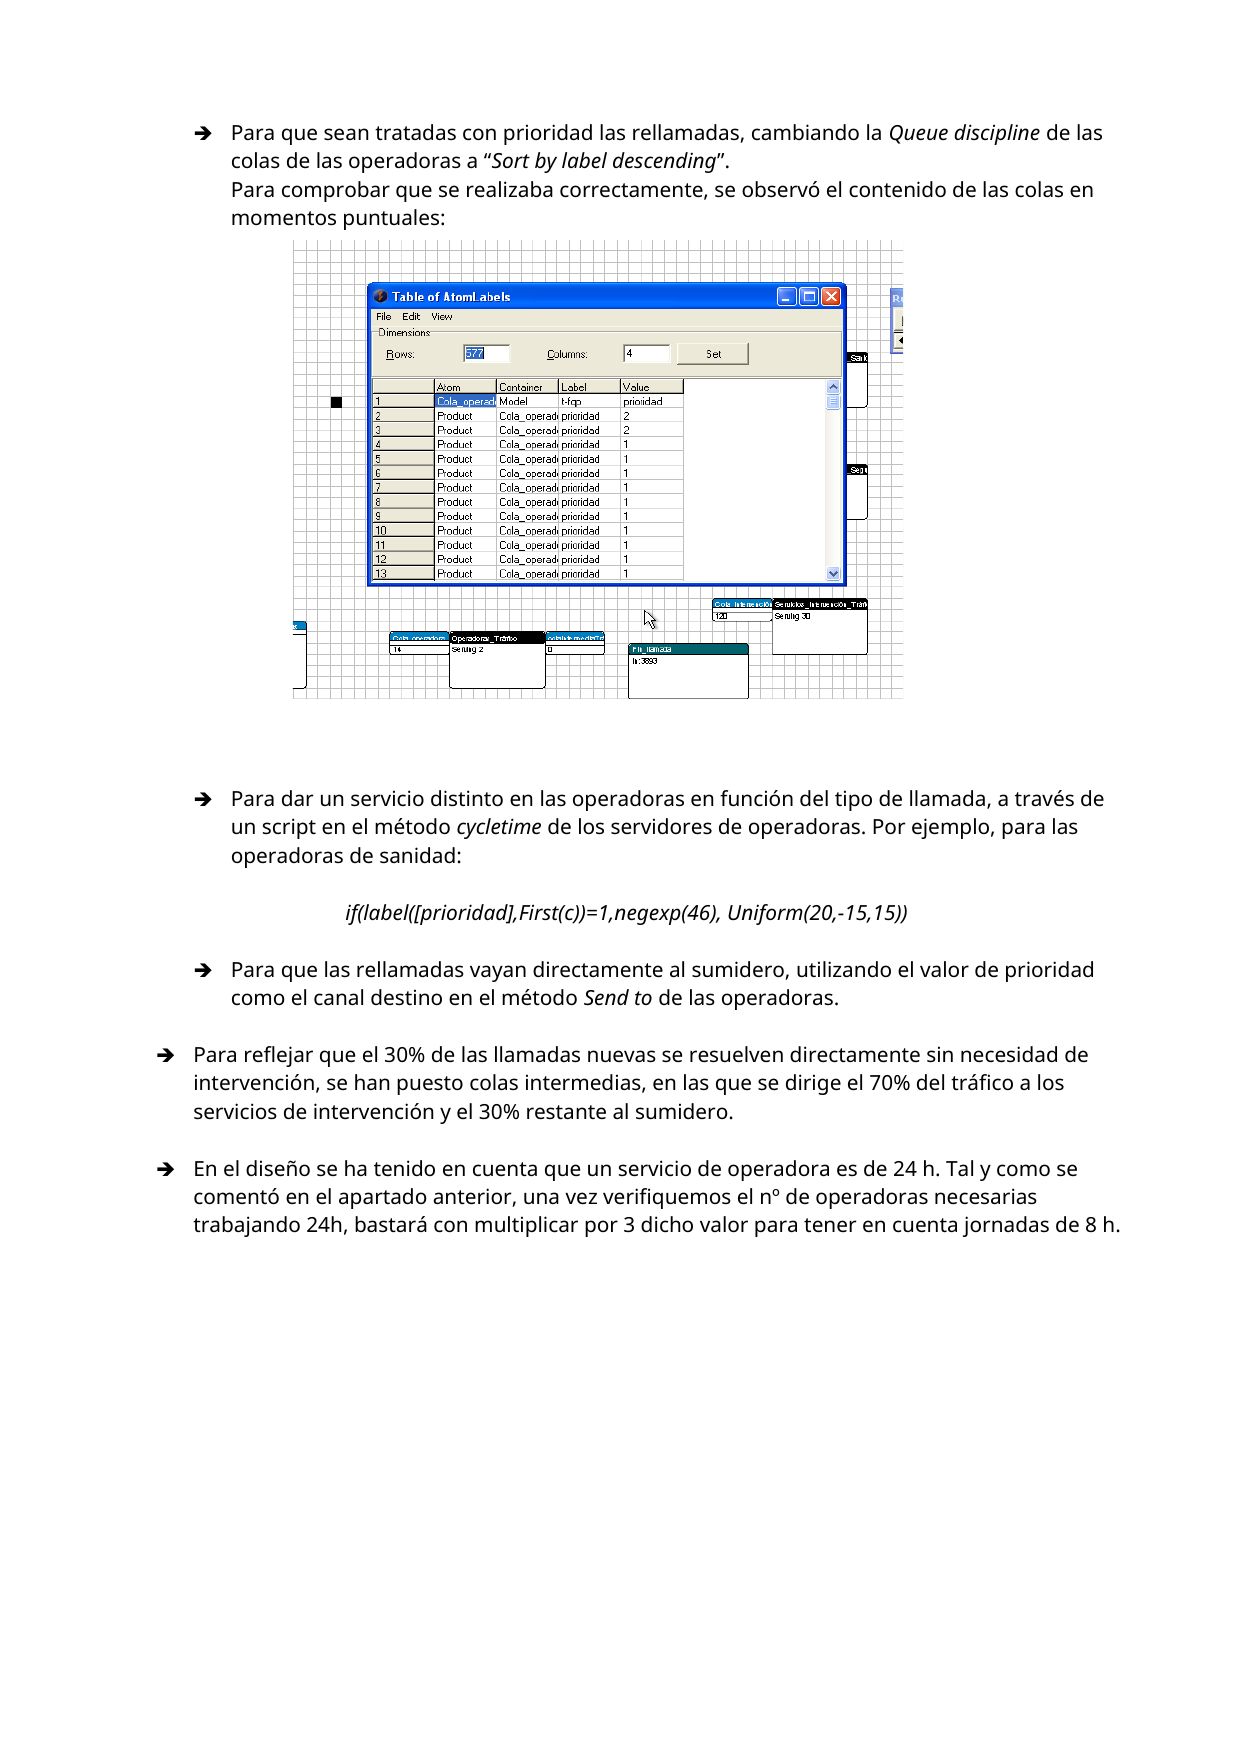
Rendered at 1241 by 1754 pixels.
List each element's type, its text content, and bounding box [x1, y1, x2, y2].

list Para dar un servicio distinto en las operadoras en función del tipo de llamada, a través de un script en el método cycletime de los servidores de operadoras. Por ejemplo, para las operadoras de sanidad: [193, 784, 1122, 869]
list if(label([prioridad],First(c))=1,negexp(46), Uniform(20,-15,15)) [156, 869, 1122, 955]
picture [292, 240, 904, 699]
list Para que sean tratadas con prioridad las rellamadas, cambiando la Queue discipline de las colas de las operadoras a “Sort by label descending”. Para comprobar que se realizaba correctamente, se observó el contenido de las colas en momentos puntuales: [193, 118, 1122, 784]
list En el diseño se ha tenido en cuenta que un servicio de operadora es de 24 h. Tal y como se comentó en el apartado anterior, una vez verifiquemos el nº de operadoras necesarias trabajando 24h, bastará con multiplicar por 3 dicho valor para tener en cuenta jornadas de 8 h. [156, 1154, 1122, 1353]
list Para reflejar que el 30% de las llamadas nuevas se resuelven directamente sin necesidad de intervención, se han puesto colas intermedias, en las que se dirige el 70% del tráfico a los servicios de intervención y el 30% restante al sumidero. [156, 1040, 1122, 1154]
list Para que las rellamadas vayan directamente al sumidero, utilizando el valor de prioridad como el canal destino en el método Send to de las operadoras. [193, 955, 1122, 1040]
